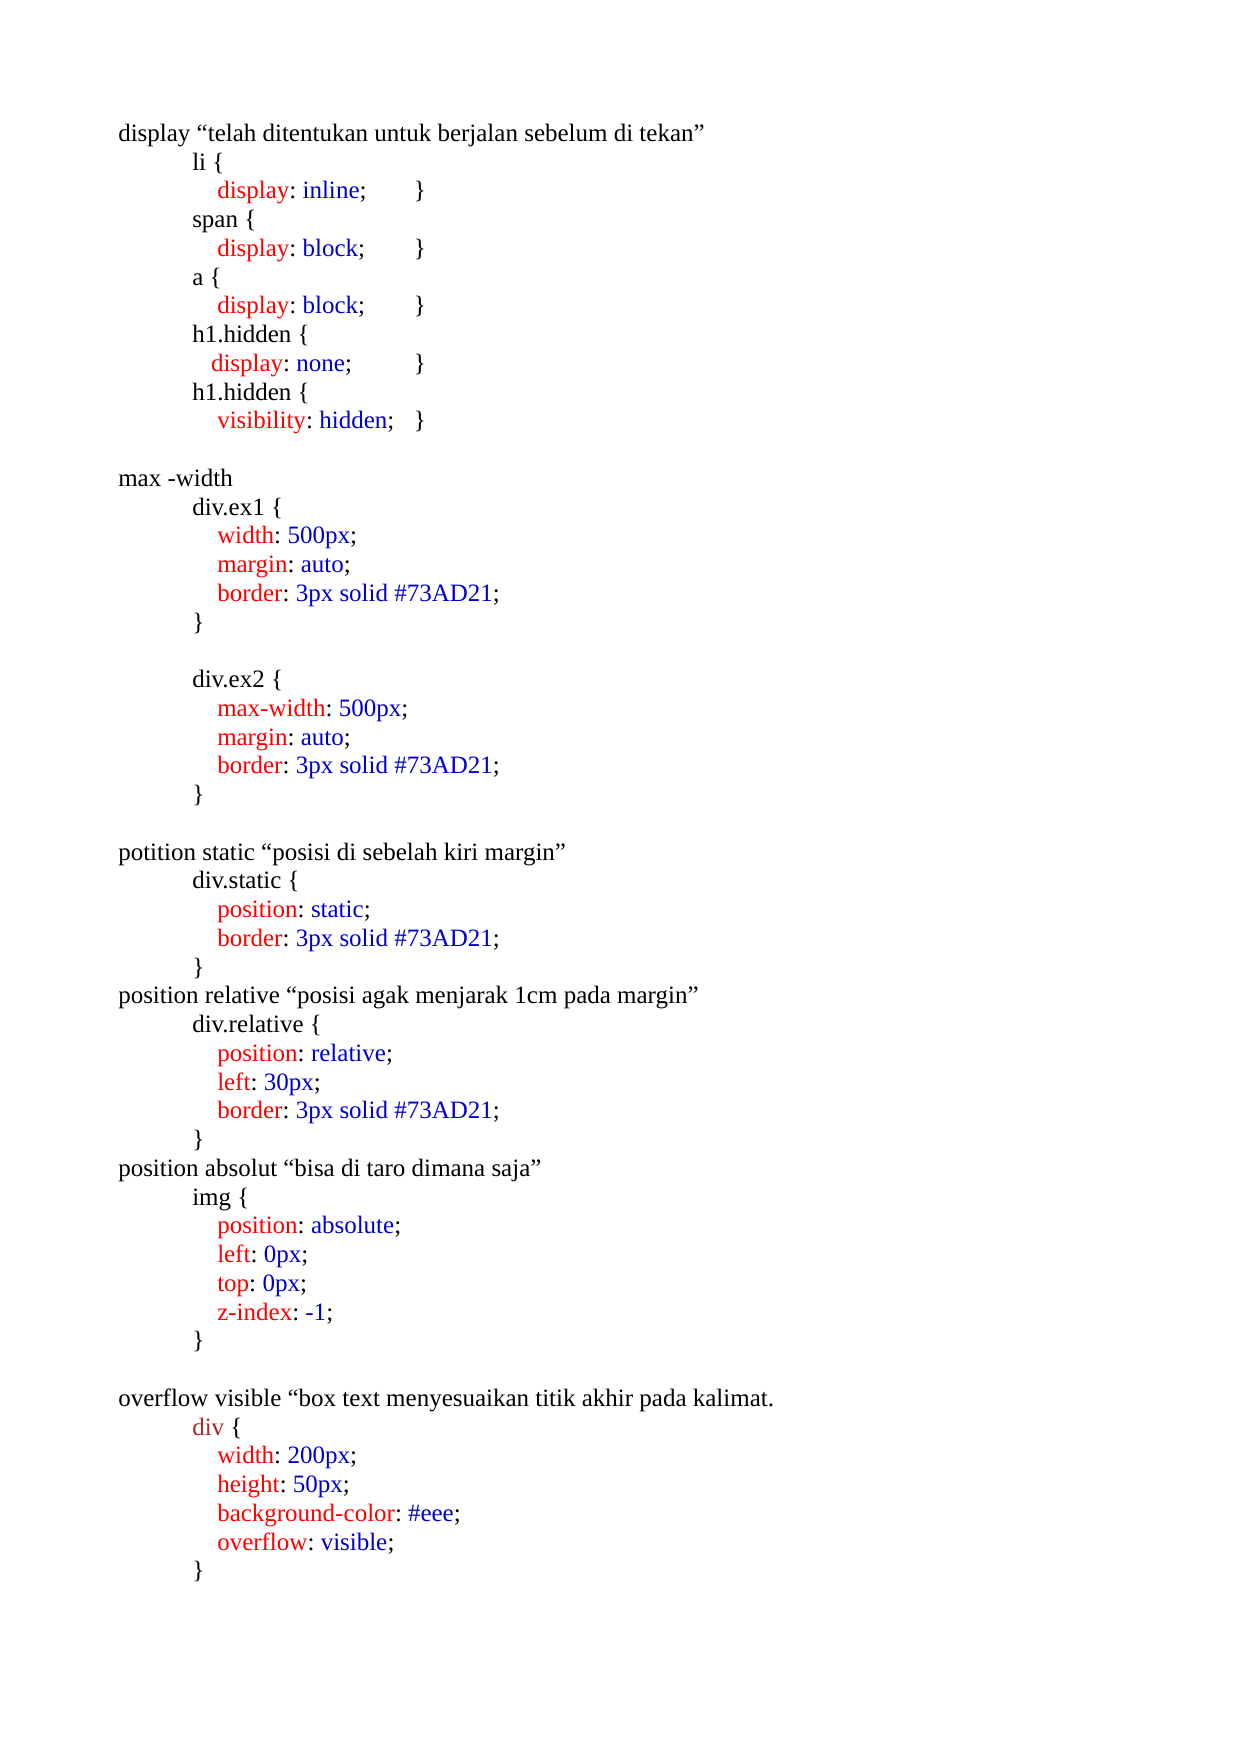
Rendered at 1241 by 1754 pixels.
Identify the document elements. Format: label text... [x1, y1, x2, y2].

text position absolut “bisa di taro dimana saja” [118, 1153, 1122, 1182]
text h1.hidden { [118, 319, 1122, 348]
text overflow visible “box text menyesuaikan titik akhir pada kalimat. [118, 1383, 1122, 1412]
text position relative “posisi agak menjarak 1cm pada margin” [118, 981, 1122, 1009]
text h1.hidden { visibility: hidden; } [118, 377, 1122, 434]
text display “telah ditentukan untuk berjalan sebelum di tekan” [118, 118, 1122, 147]
text img { position: absolute; left: 0px; top: 0px; z-index: -1; } [118, 1182, 1122, 1354]
text div.static { position: static; border: 3px solid #73AD21; } [118, 866, 1122, 981]
text div { width: 200px; height: 50px; background-color: #eee; overflow: visible; } [118, 1412, 1122, 1584]
text li { display: inline; } [118, 147, 1122, 204]
text display: none; } [118, 348, 1122, 377]
text a { display: block; } [118, 262, 1122, 319]
text span { display: block; } [118, 204, 1122, 262]
text div.ex1 { width: 500px; margin: auto; border: 3px solid #73AD21; } div.ex2 { max-width: 500px; margin: auto; border: 3px solid #73AD21; } [118, 492, 1122, 808]
text max -width [118, 463, 1122, 492]
text div.relative { position: relative; left: 30px; border: 3px solid #73AD21; } [118, 1009, 1122, 1153]
text potition static “posisi di sebelah kiri margin” [118, 837, 1122, 866]
